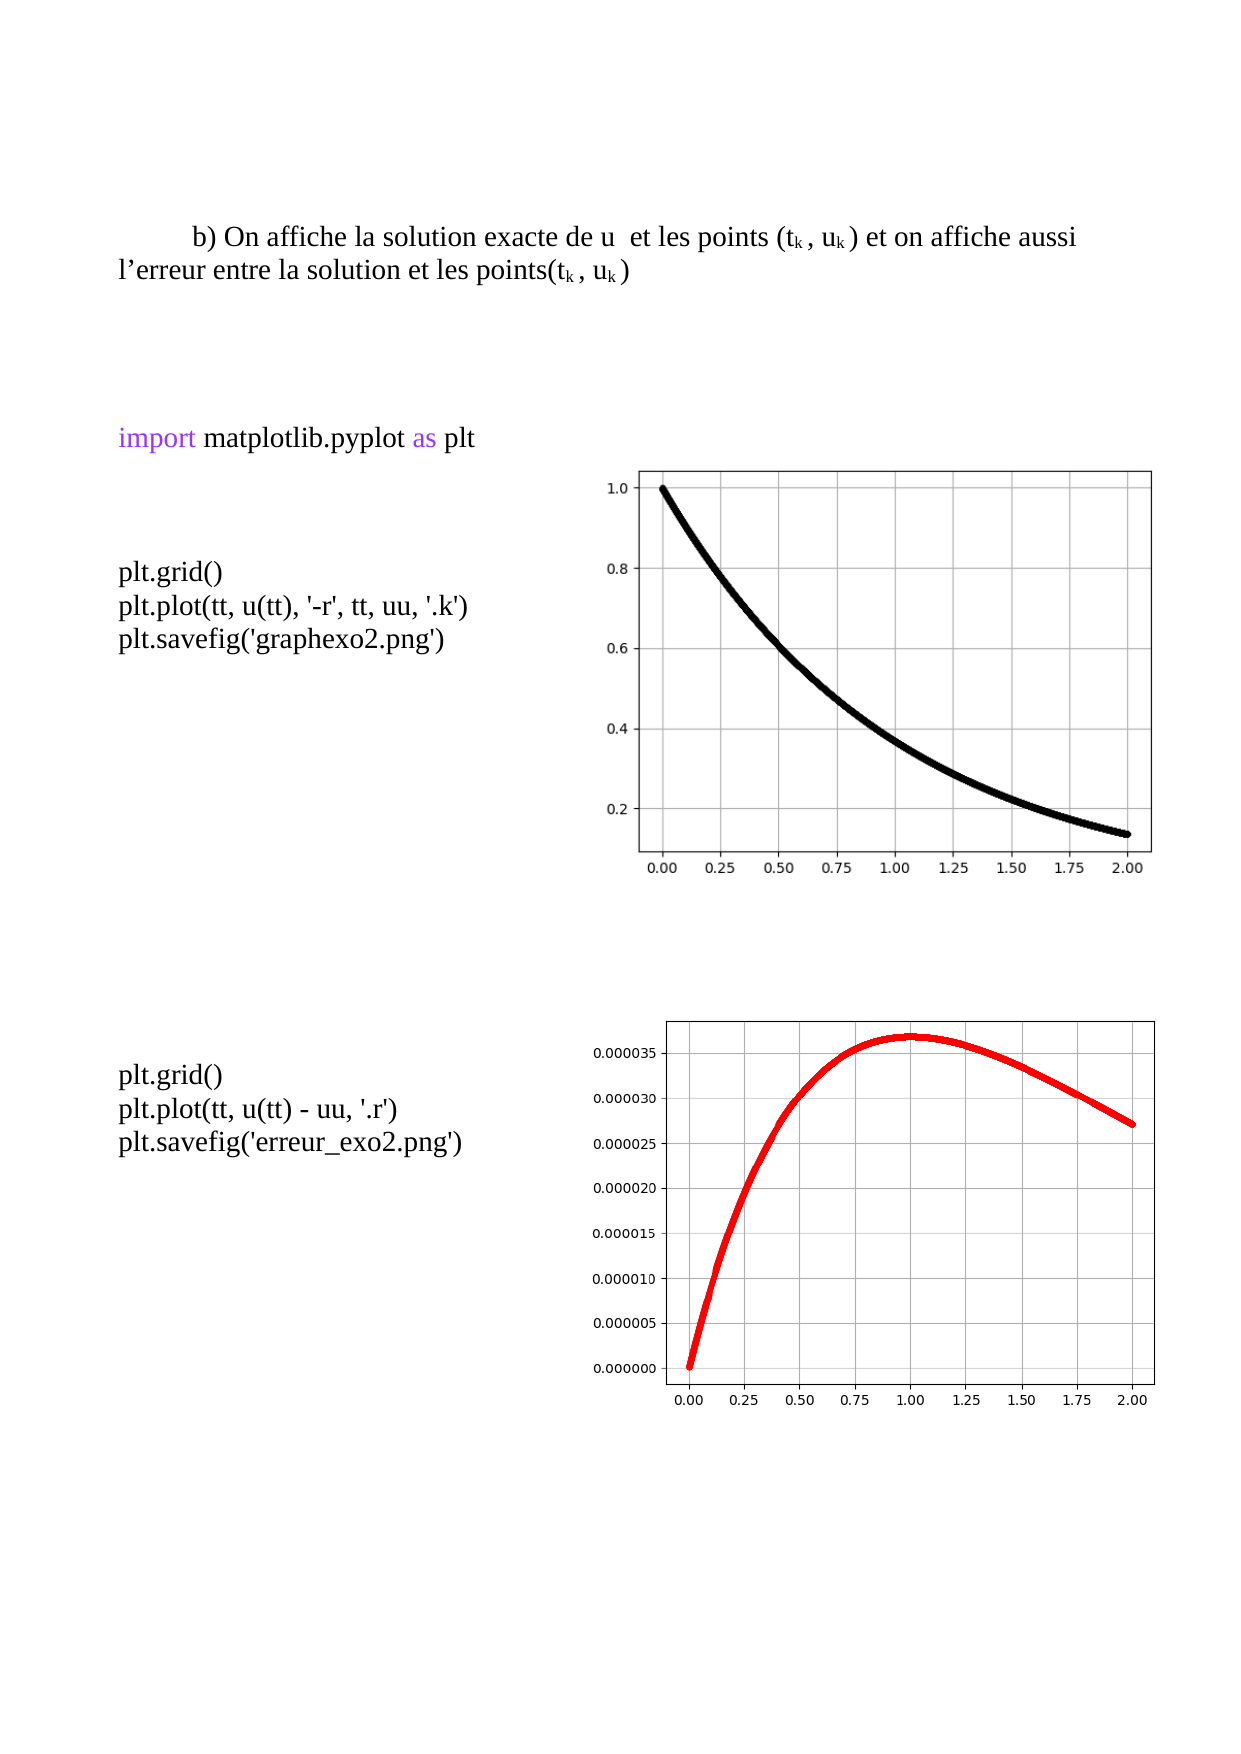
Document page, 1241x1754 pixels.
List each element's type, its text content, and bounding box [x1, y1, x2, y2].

text import matplotlib.pyplot as plt [118, 420, 557, 453]
text plt.savefig('graphexo2.png') [118, 621, 557, 655]
text plt.grid() [118, 554, 557, 588]
picture [557, 411, 1217, 906]
picture [587, 963, 1217, 1436]
text b) On affiche la solution exacte de u et les points (tk , uk ) et on affiche aussi l’erreur entre la solution et les points(tk , uk ) [118, 219, 1122, 286]
text plt.plot(tt, u(tt) - uu, '.r') [118, 1091, 587, 1124]
text plt.savefig('erreur_exo2.png') [118, 1124, 587, 1158]
text plt.grid() [118, 1057, 587, 1091]
text plt.plot(tt, u(tt), '-r', tt, uu, '.k') [118, 588, 557, 621]
